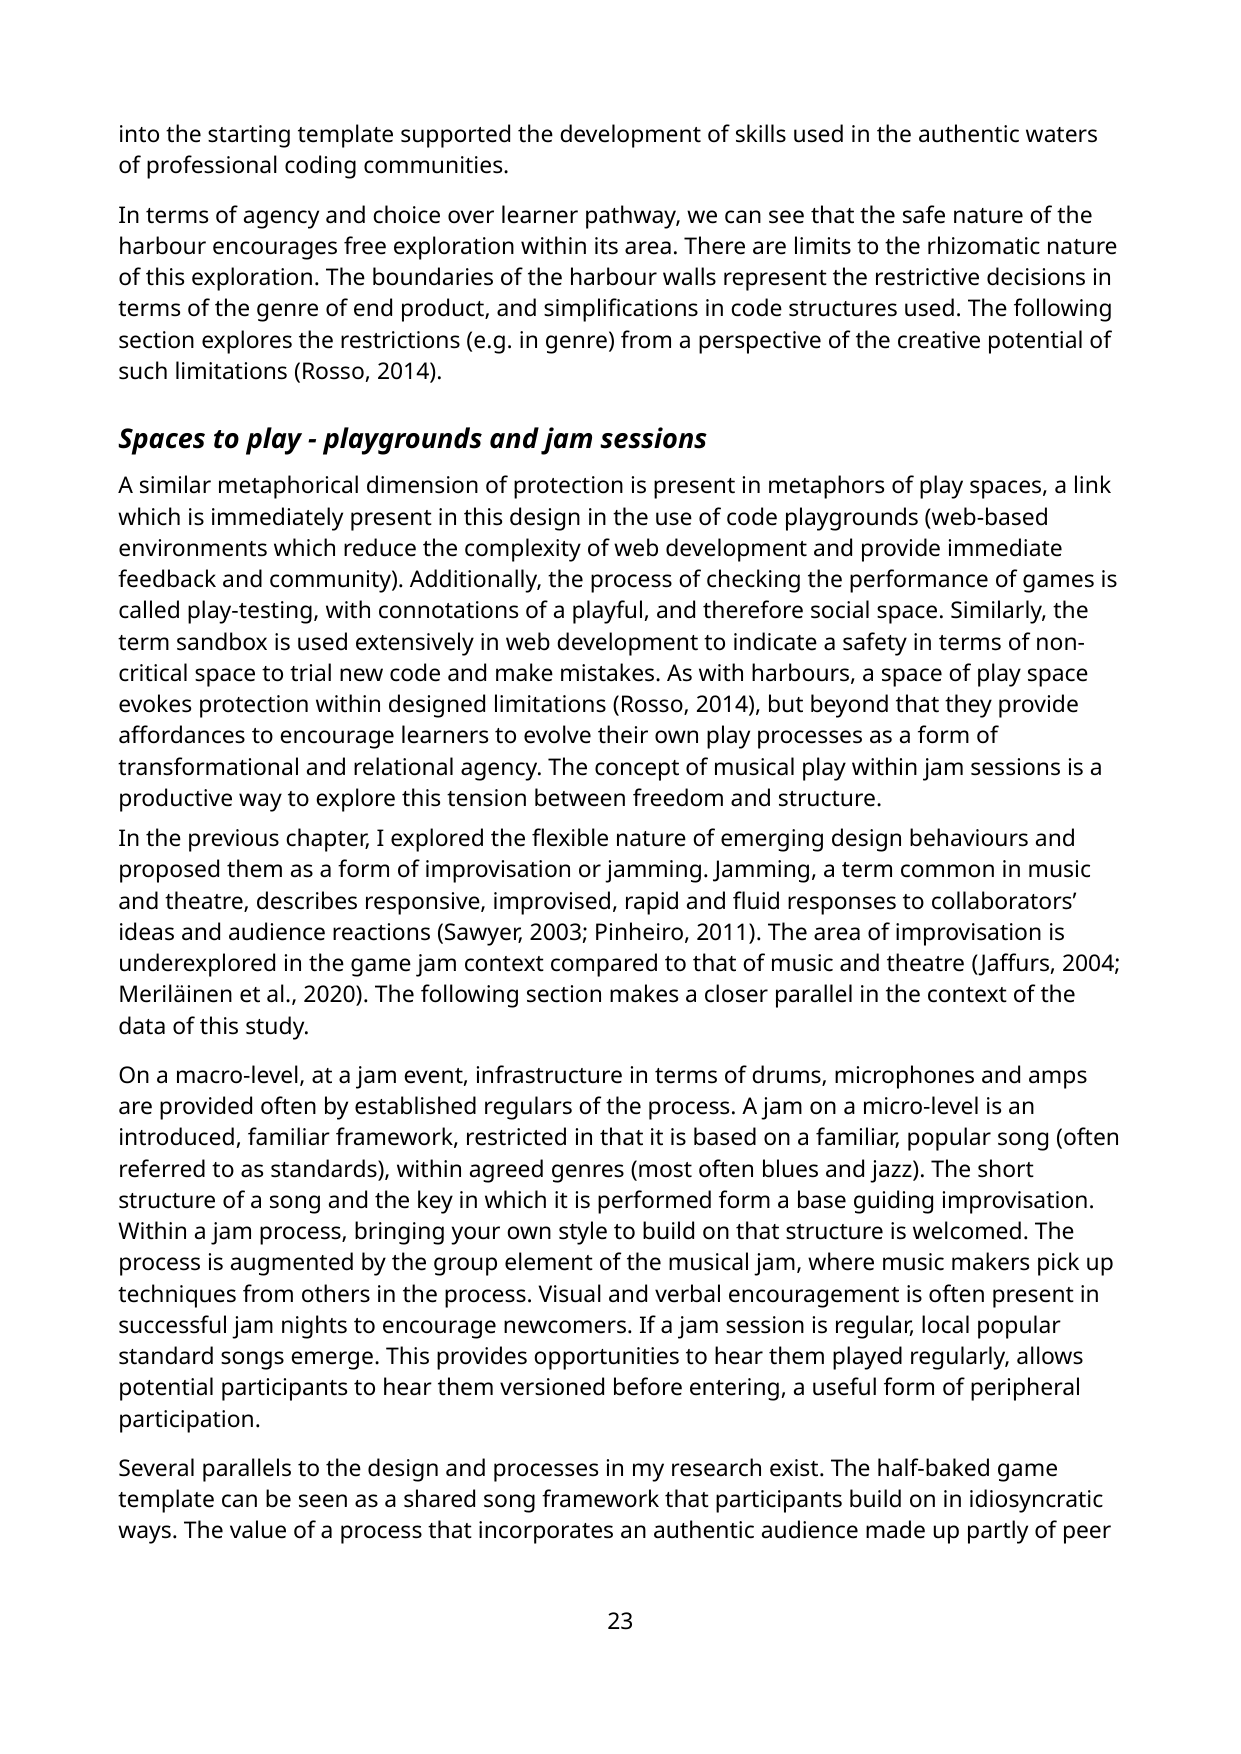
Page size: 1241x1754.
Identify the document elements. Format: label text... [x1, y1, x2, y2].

text A similar metaphorical dimension of protection is present in metaphors of play spaces, a link which is immediately present in this design in the use of code playgrounds (web-based environments which reduce the complexity of web development and provide immediate feedback and community). Additionally, the process of checking the performance of games is called play-testing, with connotations of a playful, and therefore social space. Similarly, the term sandbox is used extensively in web development to indicate a safety in terms of non-critical space to trial new code and make mistakes. As with harbours, a space of play space evokes protection within designed limitations (Rosso, 2014), but beyond that they provide affordances to encourage learners to evolve their own play processes as a form of transformational and relational agency. The concept of musical play within jam sessions is a productive way to explore this tension between freedom and structure. [118, 469, 1122, 813]
subtitle Spaces to play - playgrounds and jam sessions [118, 420, 1122, 457]
text into the starting template supported the development of skills used in the authentic waters of professional coding communities. [118, 118, 1122, 181]
text On a macro-level, at a jam event, infrastructure in terms of drums, microphones and amps are provided often by established regulars of the process. A jam on a micro-level is an introduced, familiar framework, restricted in that it is based on a familiar, popular song (often referred to as standards), within agreed genres (most often blues and jazz). The short structure of a song and the key in which it is performed form a base guiding improvisation. Within a jam process, bringing your own style to build on that structure is welcomed. The process is augmented by the group element of the musical jam, where music makers pick up techniques from others in the process. Visual and verbal encouragement is often present in successful jam nights to encourage newcomers. If a jam session is regular, local popular standard songs emerge. This provides opportunities to hear them played regularly, allows potential participants to hear them versioned before entering, a useful form of peripheral participation. [118, 1059, 1122, 1434]
text In the previous chapter, I explored the flexible nature of emerging design behaviours and proposed them as a form of improvisation or jamming. Jamming, a term common in music and theatre, describes responsive, improvised, rapid and fluid responses to collaborators’ ideas and audience reactions (Sawyer, 2003; Pinheiro, 2011). The area of improvisation is underexplored in the game jam context compared to that of music and theatre (Jaffurs, 2004; Meriläinen et al., 2020). The following section makes a closer parallel in the context of the data of this study. [118, 822, 1122, 1041]
text Several parallels to the design and processes in my research exist. The half-baked game template can be seen as a shared song framework that participants build on in idiosyncratic ways. The value of a process that incorporates an authentic audience made up partly of peer [118, 1452, 1122, 1545]
text In terms of agency and choice over learner pathway, we can see that the safe nature of the harbour encourages free exploration within its area. There are limits to the rhizomatic nature of this exploration. The boundaries of the harbour walls represent the restrictive decisions in terms of the genre of end product, and simplifications in code structures used. The following section explores the restrictions (e.g. in genre) from a perspective of the creative potential of such limitations (Rosso, 2014). [118, 198, 1122, 386]
